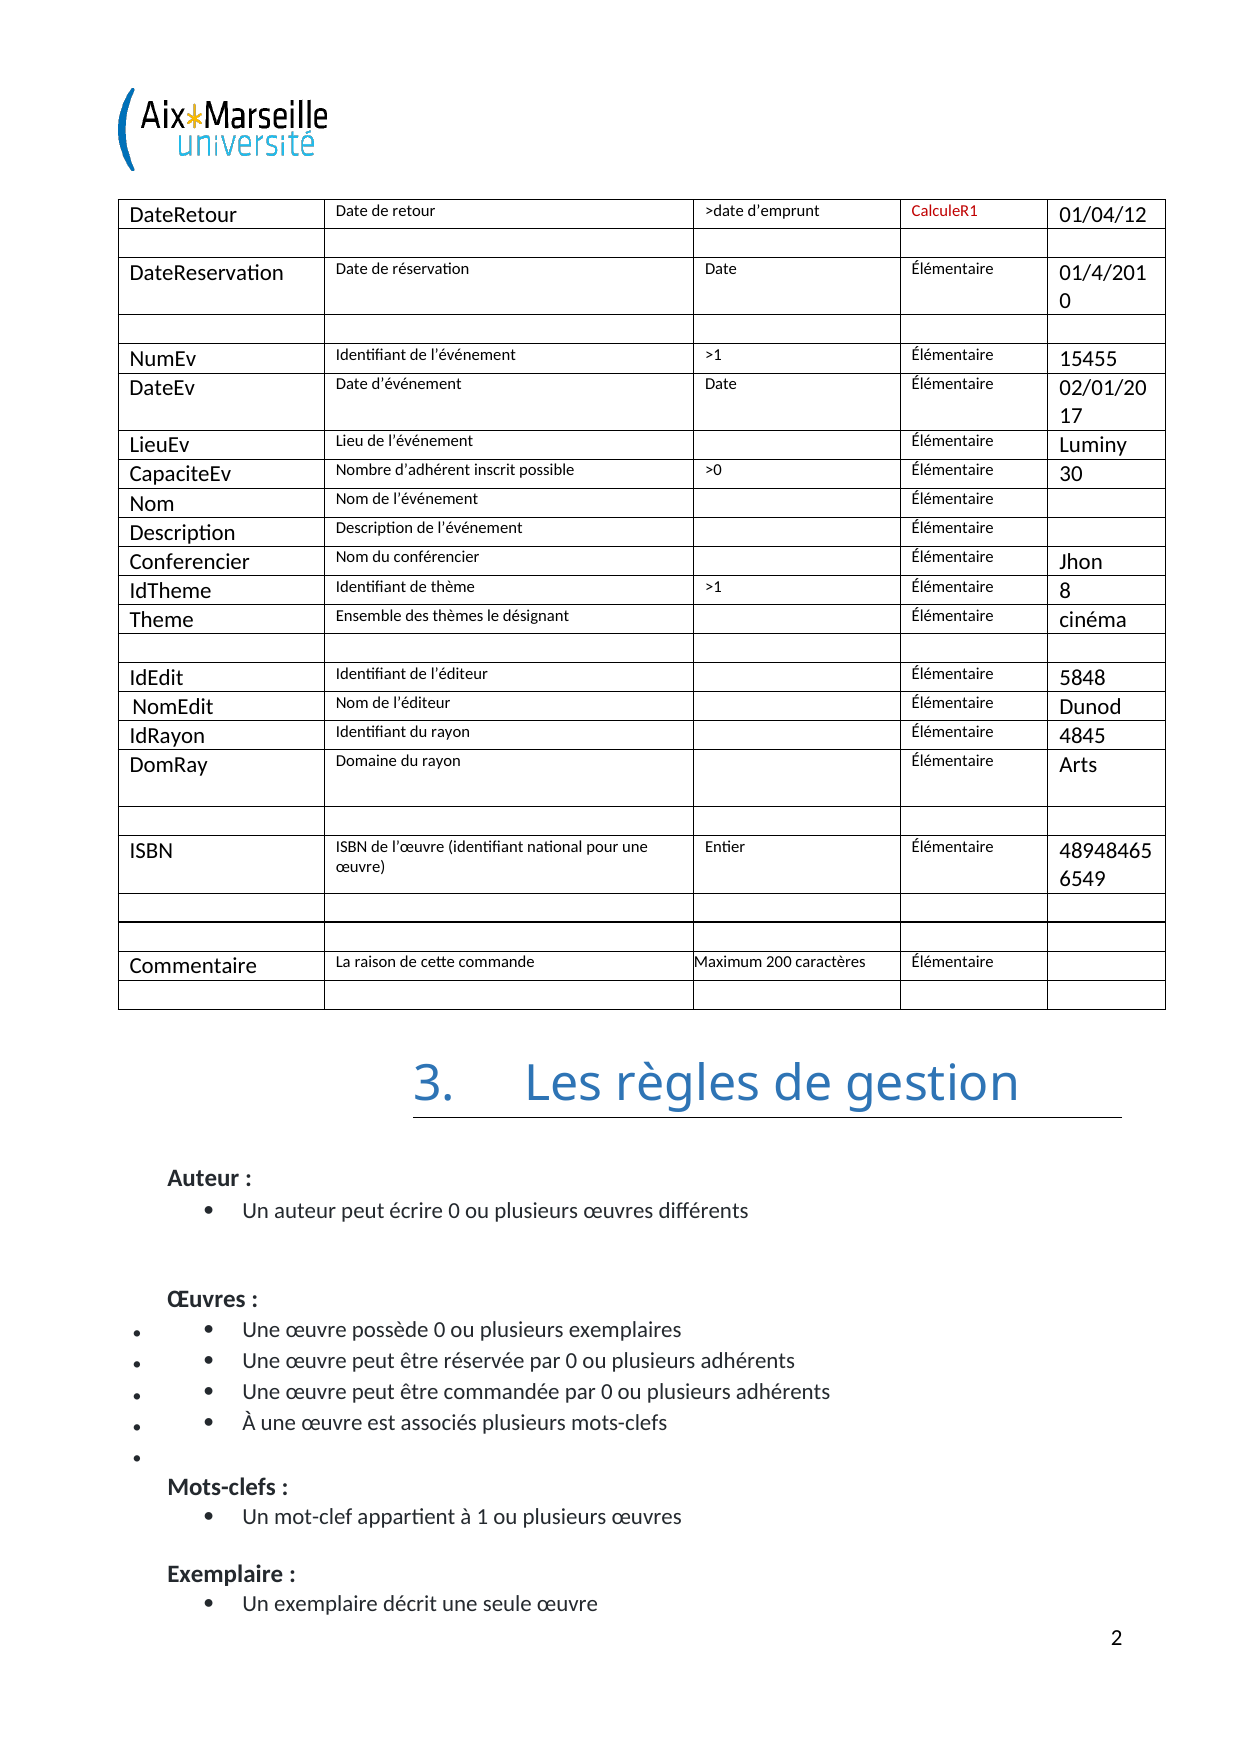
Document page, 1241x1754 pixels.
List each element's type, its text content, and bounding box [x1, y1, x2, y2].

table_cell NumEv [119, 344, 324, 372]
table_cell Élémentaire [901, 576, 1047, 604]
table_cell [118, 1440, 151, 1471]
table_cell [901, 981, 1047, 1009]
table_cell [901, 315, 1047, 343]
table_cell [325, 807, 693, 835]
table_cell Identifiant du rayon [325, 721, 693, 749]
table_cell Élémentaire [901, 460, 1047, 488]
table_cell [118, 1346, 151, 1377]
table_cell Auteur : [151, 1162, 1137, 1196]
table_cell 01/04/12 [1048, 200, 1165, 228]
table_cell [1048, 518, 1165, 546]
table_cell Domaine du rayon [325, 750, 693, 806]
table_cell Date de retour [325, 200, 693, 228]
table_cell 5848 [1048, 663, 1165, 691]
table_cell [1048, 229, 1165, 257]
table_cell Entier [694, 836, 900, 892]
table_cell LieuEv [119, 431, 324, 458]
table_cell 489484656549 [1048, 836, 1165, 892]
table_cell Identifiant de l’événement [325, 344, 693, 372]
table_cell Élémentaire [901, 692, 1047, 720]
table_cell >1 [694, 344, 900, 372]
table_cell [1048, 894, 1165, 921]
table_cell CalculeR1 [901, 200, 1047, 228]
table_cell [151, 1252, 1137, 1283]
table_cell [694, 807, 900, 835]
table_cell [694, 547, 900, 575]
table_cell [1048, 952, 1165, 979]
table_cell Date [694, 374, 900, 429]
table_cell ISBN de l’œuvre (identifiant national pour une œuvre) [325, 836, 693, 892]
table_cell Élémentaire [901, 721, 1047, 749]
table_cell DateEv [119, 374, 324, 429]
table_cell Maximum 200 caractères [694, 952, 900, 979]
table_cell [1048, 981, 1165, 1009]
table_cell [694, 721, 900, 749]
table_cell La raison de cette commande [325, 952, 693, 979]
subtitle Les règles de gestion [413, 1047, 1122, 1117]
table_cell Élémentaire [901, 518, 1047, 546]
table_cell 01/4/2010 [1048, 258, 1165, 314]
table_cell 8 [1048, 576, 1165, 604]
table_cell [119, 315, 324, 343]
table_cell [694, 894, 900, 921]
table_cell [1048, 807, 1165, 835]
table_cell [118, 1558, 151, 1589]
table_cell Ensemble des thèmes le désignant [325, 605, 693, 633]
table_cell [694, 431, 900, 458]
table_cell >date d’emprunt [694, 200, 900, 228]
table_cell [901, 807, 1047, 835]
table_cell 30 [1048, 460, 1165, 488]
table_cell Un exemplaire décrit une seule œuvre [151, 1590, 1137, 1621]
picture [118, 88, 327, 171]
table_cell Élémentaire [901, 258, 1047, 314]
table_cell [119, 894, 324, 921]
table_cell CapaciteEv [119, 460, 324, 488]
table_cell Un mot-clef appartient à 1 ou plusieurs œuvres [151, 1502, 1137, 1558]
table_cell [694, 489, 900, 517]
table_cell Élémentaire [901, 431, 1047, 458]
table_cell Élémentaire [901, 750, 1047, 806]
table_cell 4845 [1048, 721, 1165, 749]
table_header [118, 1131, 151, 1162]
table_cell ISBN [119, 836, 324, 892]
table_cell >1 [694, 576, 900, 604]
table_cell [694, 518, 900, 546]
table_cell [325, 634, 693, 662]
table_cell [325, 923, 693, 951]
table_cell Theme [119, 605, 324, 633]
table_cell Luminy [1048, 431, 1165, 458]
table_cell Élémentaire [901, 663, 1047, 691]
table_cell Élémentaire [901, 605, 1047, 633]
table_cell Nom [119, 489, 324, 517]
table_cell [694, 923, 900, 951]
table_cell [118, 1409, 151, 1440]
table_cell Mots-clefs : [151, 1471, 1137, 1502]
table_header [151, 1131, 1137, 1162]
table_cell [901, 894, 1047, 921]
table_cell Une œuvre peut être commandée par 0 ou plusieurs adhérents [151, 1377, 1137, 1408]
table_cell [694, 663, 900, 691]
table_cell [118, 1502, 151, 1558]
table_cell Jhon [1048, 547, 1165, 575]
table_cell [119, 229, 324, 257]
table_cell Œuvres : [151, 1284, 1137, 1315]
table_cell Élémentaire [901, 374, 1047, 429]
table_cell [1048, 315, 1165, 343]
table_cell [1048, 634, 1165, 662]
table_cell [1048, 489, 1165, 517]
table_cell Identifiant de l’éditeur [325, 663, 693, 691]
table_cell Élémentaire [901, 489, 1047, 517]
table_cell Une œuvre peut être réservée par 0 ou plusieurs adhérents [151, 1346, 1137, 1377]
table_cell [325, 894, 693, 921]
table_cell 02/01/2017 [1048, 374, 1165, 429]
table_cell Nom du conférencier [325, 547, 693, 575]
table_cell Nom de l’événement [325, 489, 693, 517]
table_cell Lieu de l’événement [325, 431, 693, 458]
table_cell IdRayon [119, 721, 324, 749]
table_cell [118, 1284, 151, 1315]
table_cell [118, 1196, 151, 1252]
table_cell Nom de l’éditeur [325, 692, 693, 720]
table_cell [151, 1440, 1137, 1471]
table_cell Élémentaire [901, 952, 1047, 979]
table_cell IdTheme [119, 576, 324, 604]
table_cell Élémentaire [901, 547, 1047, 575]
table_cell IdEdit [119, 663, 324, 691]
table_cell 15455 [1048, 344, 1165, 372]
table_cell Élémentaire [901, 836, 1047, 892]
table_cell Identifiant de thème [325, 576, 693, 604]
table_cell [119, 923, 324, 951]
table_cell Élémentaire [901, 344, 1047, 372]
table_cell Exemplaire : [151, 1558, 1137, 1589]
table_cell NomEdit [119, 692, 324, 720]
table_cell [901, 634, 1047, 662]
table_cell [694, 692, 900, 720]
table_cell [1048, 923, 1165, 951]
table_cell [118, 1471, 151, 1502]
table_cell [118, 1377, 151, 1408]
table_cell [325, 229, 693, 257]
table_cell [694, 750, 900, 806]
table_cell cinéma [1048, 605, 1165, 633]
table_cell Arts [1048, 750, 1165, 806]
table_cell [694, 229, 900, 257]
table_cell Commentaire [119, 952, 324, 979]
table_cell [694, 981, 900, 1009]
table_cell >0 [694, 460, 900, 488]
table_cell Conferencier [119, 547, 324, 575]
table_cell Date d’événement [325, 374, 693, 429]
table_cell [119, 634, 324, 662]
table_cell [119, 981, 324, 1009]
table_cell Nombre d’adhérent inscrit possible [325, 460, 693, 488]
table_cell [118, 1252, 151, 1283]
table_cell Date [694, 258, 900, 314]
table_cell Description [119, 518, 324, 546]
table_cell [118, 1162, 151, 1196]
table_cell [325, 315, 693, 343]
table_cell Une œuvre possède 0 ou plusieurs exemplaires [151, 1315, 1137, 1346]
table_cell Un auteur peut écrire 0 ou plusieurs œuvres différents [151, 1196, 1137, 1252]
table_cell À une œuvre est associés plusieurs mots-clefs [151, 1409, 1137, 1440]
table_cell [118, 1590, 151, 1621]
table_cell DateRetour [119, 200, 324, 228]
table_cell Date de réservation [325, 258, 693, 314]
table_cell [325, 981, 693, 1009]
table_cell [901, 923, 1047, 951]
table_cell [119, 807, 324, 835]
table_cell Dunod [1048, 692, 1165, 720]
table_cell [901, 229, 1047, 257]
table_cell [694, 605, 900, 633]
table_cell [118, 1315, 151, 1346]
table_cell [694, 634, 900, 662]
table_cell [694, 315, 900, 343]
table_cell DateReservation [119, 258, 324, 314]
table_cell DomRay [119, 750, 324, 806]
table_cell Description de l’événement [325, 518, 693, 546]
